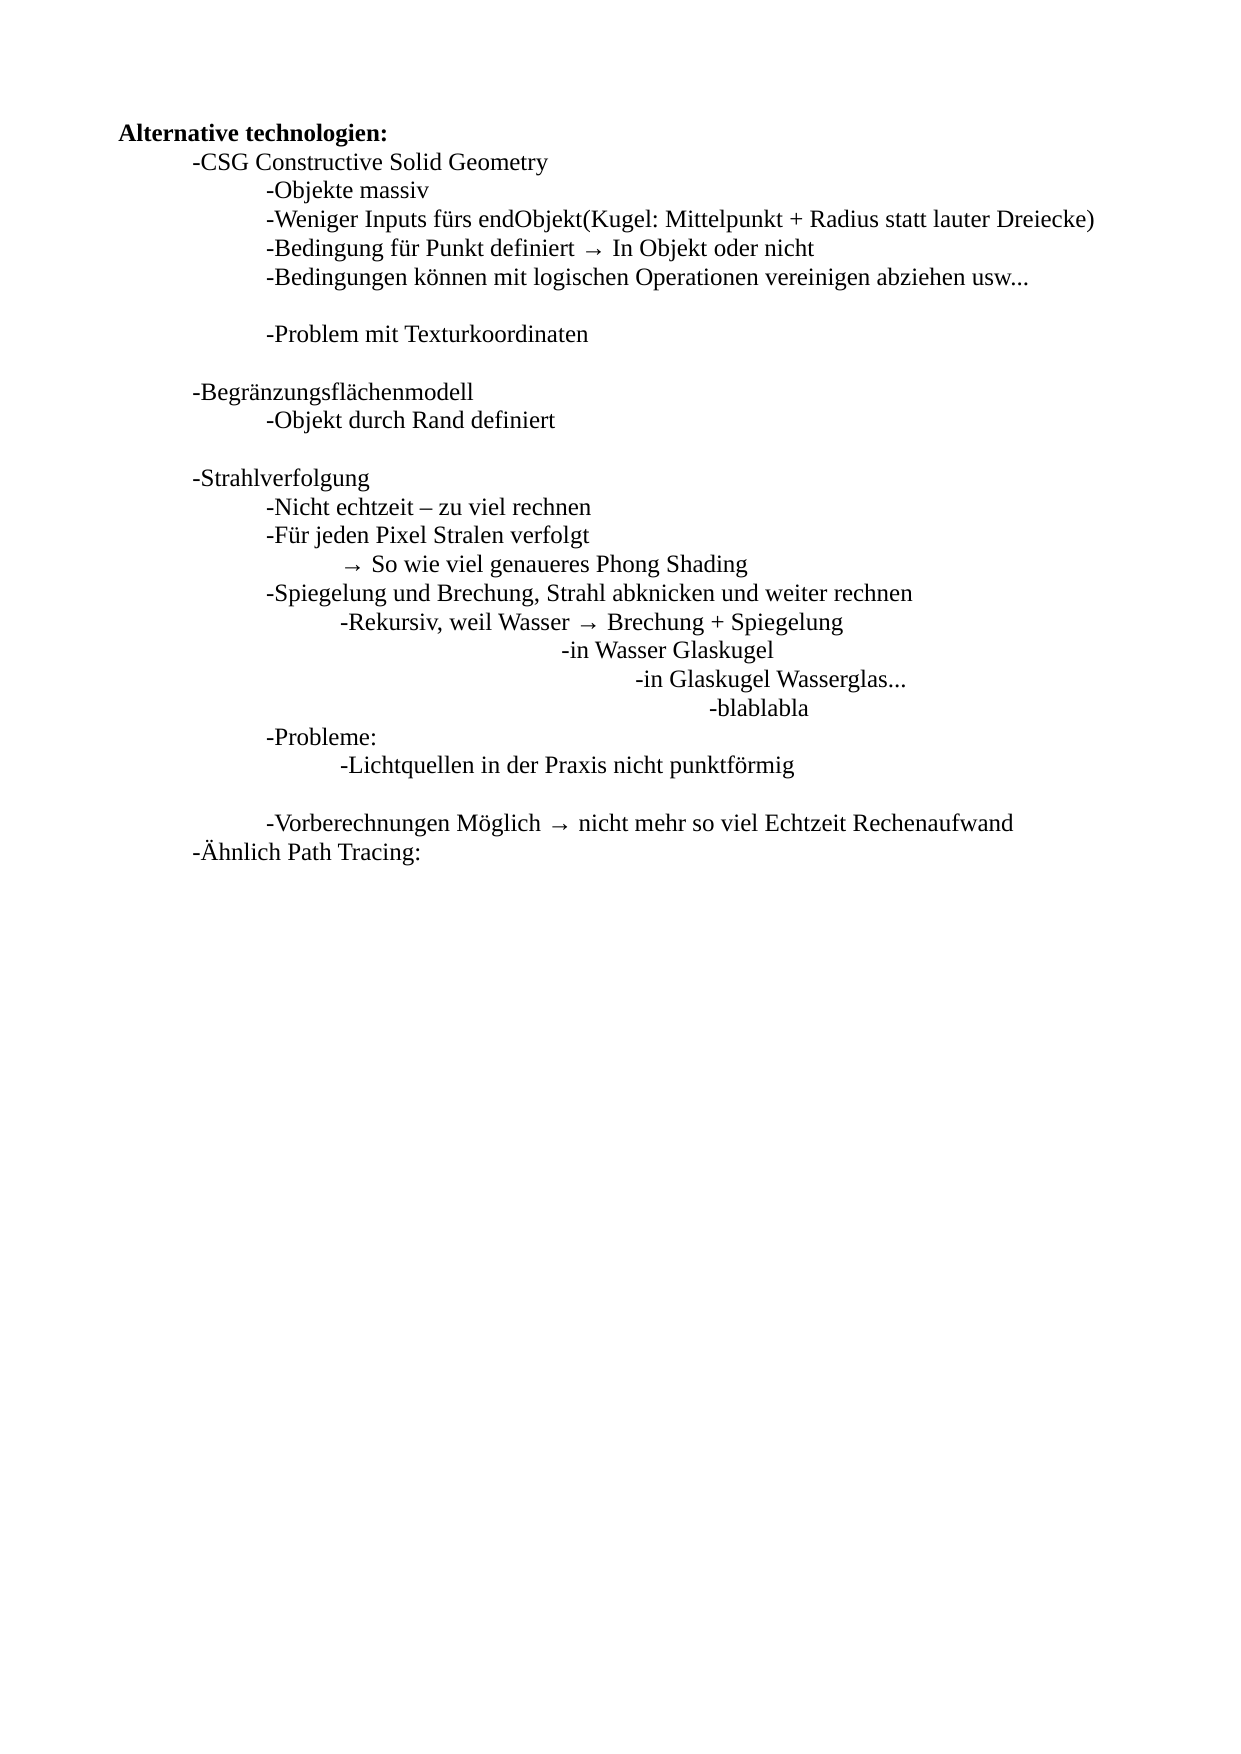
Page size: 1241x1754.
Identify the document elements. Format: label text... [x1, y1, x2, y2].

text Alternative technologien: [118, 118, 1122, 147]
text -Ähnlich Path Tracing: [118, 837, 1122, 866]
text -Lichtquellen in der Praxis nicht punktförmig [118, 751, 1122, 779]
text -Objekt durch Rand definiert [118, 406, 1122, 434]
text -blablabla [118, 693, 1122, 722]
text -Strahlverfolgung [118, 463, 1122, 492]
text -Bedingungen können mit logischen Operationen vereinigen abziehen usw... [118, 262, 1122, 291]
text -Vorberechnungen Möglich → nicht mehr so viel Echtzeit Rechenaufwand [118, 808, 1122, 837]
text -Für jeden Pixel Stralen verfolgt [118, 521, 1122, 549]
text -Begränzungsflächenmodell [118, 377, 1122, 406]
text -CSG Constructive Solid Geometry [118, 147, 1122, 176]
text -Rekursiv, weil Wasser → Brechung + Spiegelung [118, 607, 1122, 636]
text → So wie viel genaueres Phong Shading [118, 549, 1122, 578]
text -Bedingung für Punkt definiert → In Objekt oder nicht [118, 233, 1122, 262]
text -in Glaskugel Wasserglas... [118, 664, 1122, 693]
text -Problem mit Texturkoordinaten [118, 319, 1122, 348]
text -in Wasser Glaskugel [118, 636, 1122, 664]
text -Nicht echtzeit – zu viel rechnen [118, 492, 1122, 521]
text -Probleme: [118, 722, 1122, 751]
text -Objekte massiv [118, 176, 1122, 204]
text -Spiegelung und Brechung, Strahl abknicken und weiter rechnen [118, 578, 1122, 607]
text -Weniger Inputs fürs endObjekt(Kugel: Mittelpunkt + Radius statt lauter Dreiecke) [118, 204, 1122, 233]
